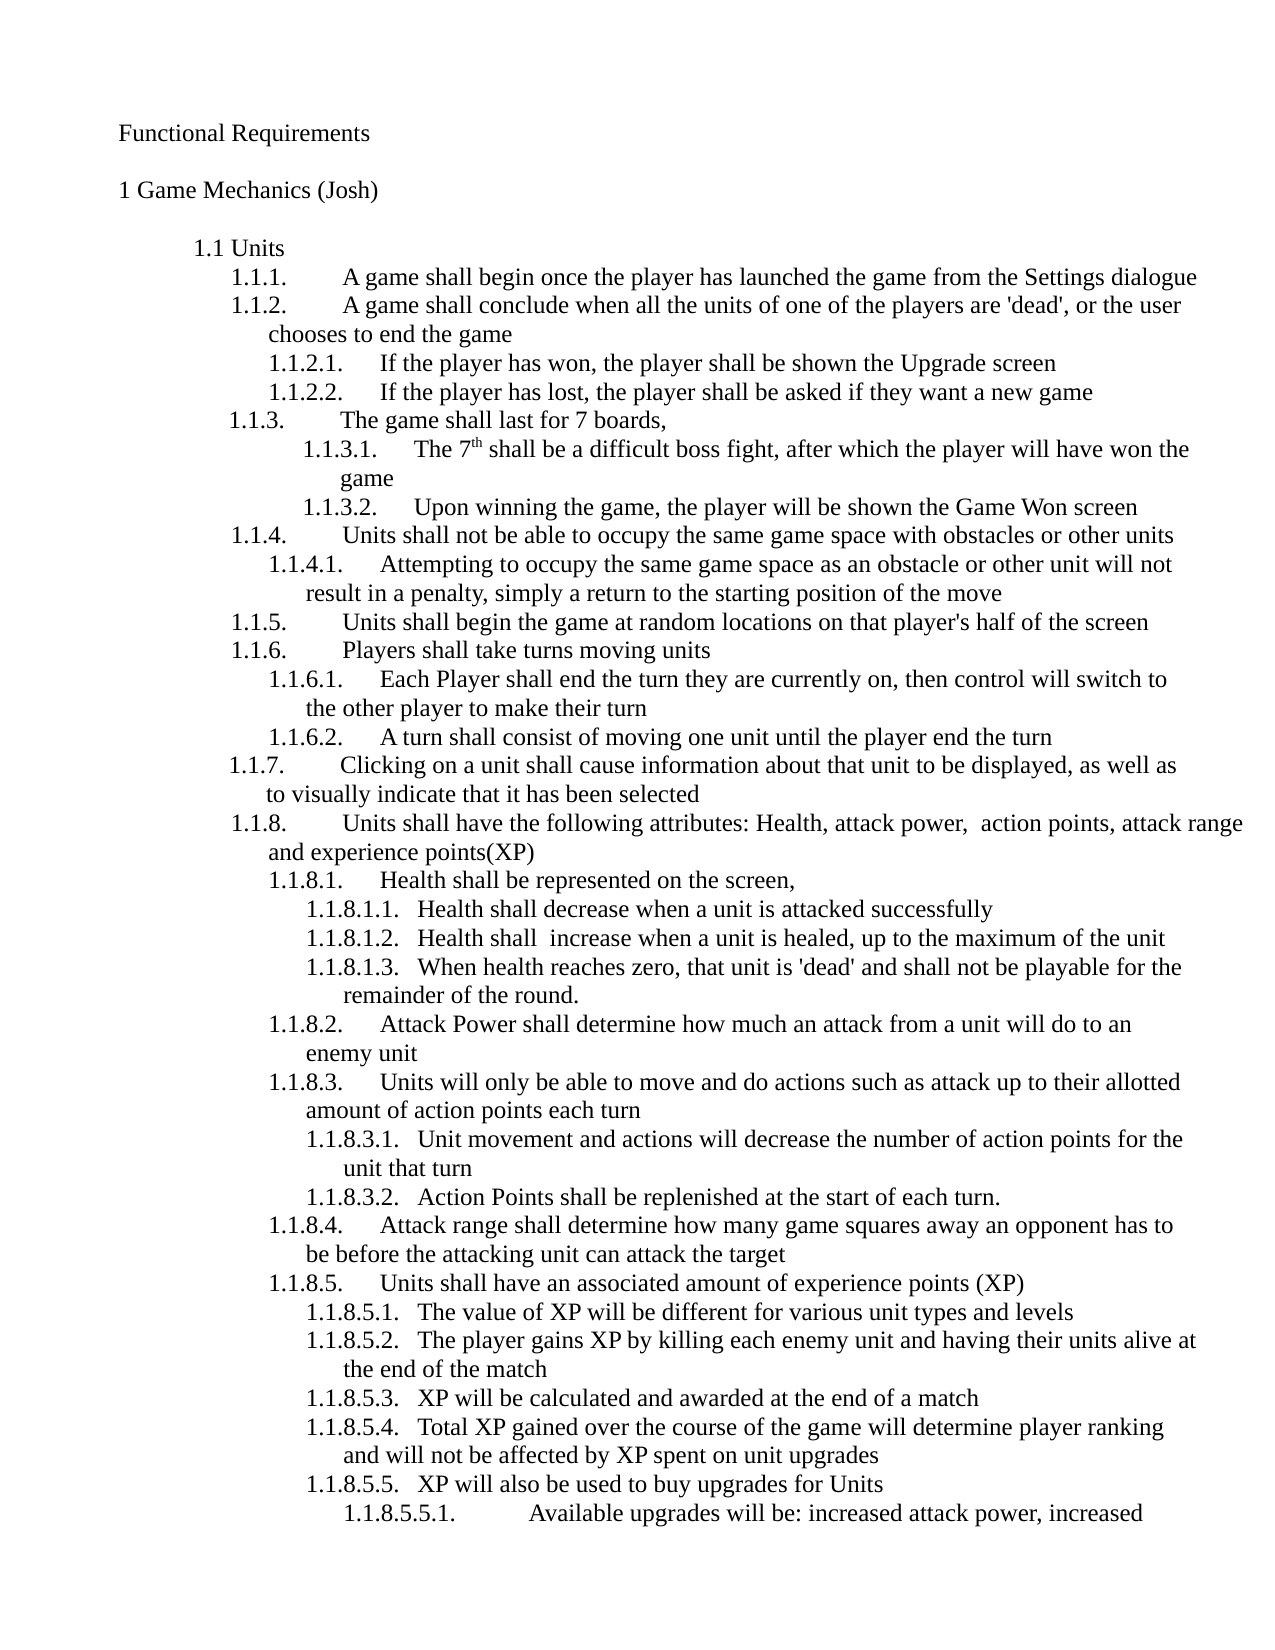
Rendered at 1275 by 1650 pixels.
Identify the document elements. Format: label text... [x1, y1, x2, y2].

list The 7th shall be a difficult boss fight, after which the player will have won the game [302, 434, 1198, 492]
list Health shall decrease when a unit is attacked successfully [306, 894, 1198, 923]
list The value of XP will be different for various unit types and levels [306, 1297, 1198, 1326]
list Attack Power shall determine how much an attack from a unit will do to an enemy unit [268, 1009, 1198, 1067]
list Units shall have the following attributes: Health, attack power, action points, attack range and experience points(XP) [231, 808, 1270, 866]
list Attempting to occupy the same game space as an obstacle or other unit will not result in a penalty, simply a return to the starting position of the move [268, 549, 1198, 607]
list When health reaches zero, that unit is 'dead' and shall not be playable for the remainder of the round. [306, 952, 1198, 1009]
list Action Points shall be replenished at the start of each turn. [306, 1182, 1198, 1211]
list Players shall take turns moving units [231, 636, 1198, 664]
list XP will also be used to buy upgrades for Units [306, 1469, 1198, 1498]
list Available upgrades will be: increased attack power, increased health, and increased action points per round [343, 1498, 1198, 1527]
list The player gains XP by killing each enemy unit and having their units alive at the end of the match [306, 1326, 1198, 1383]
list Units shall have an associated amount of experience points (XP) [268, 1268, 1198, 1297]
list Upon winning the game, the player will be shown the Game Won screen [302, 492, 1198, 521]
text Functional Requirements [118, 118, 1198, 147]
list A turn shall consist of moving one unit until the player end the turn [268, 722, 1198, 751]
list The game shall last for 7 boards, [228, 406, 1198, 434]
list Total XP gained over the course of the game will determine player ranking and will not be affected by XP spent on unit upgrades [306, 1412, 1198, 1469]
list Units will only be able to move and do actions such as attack up to their allotted amount of action points each turn [268, 1067, 1198, 1124]
list Unit movement and actions will decrease the number of action points for the unit that turn [306, 1124, 1198, 1182]
list Clicking on a unit shall cause information about that unit to be displayed, as well as to visually indicate that it has been selected [228, 751, 1198, 808]
list If the player has won, the player shall be shown the Upgrade screen [268, 348, 1198, 377]
list Units shall not be able to occupy the same game space with obstacles or other units [231, 521, 1198, 549]
list Attack range shall determine how many game squares away an opponent has to be before the attacking unit can attack the target [268, 1211, 1198, 1268]
list Units shall begin the game at random locations on that player's half of the screen [231, 607, 1198, 636]
text 1 Game Mechanics (Josh) [118, 176, 1198, 204]
list Health shall be represented on the screen, [268, 866, 1198, 894]
list XP will be calculated and awarded at the end of a match [306, 1383, 1198, 1412]
list A game shall begin once the player has launched the game from the Settings dialogue [231, 262, 1198, 291]
list If the player has lost, the player shall be asked if they want a new game [268, 377, 1198, 406]
list Each Player shall end the turn they are currently on, then control will switch to the other player to make their turn [268, 664, 1198, 722]
list Units [193, 233, 1198, 262]
list Health shall increase when a unit is healed, up to the maximum of the unit [306, 923, 1198, 952]
list A game shall conclude when all the units of one of the players are 'dead', or the user chooses to end the game [231, 291, 1198, 348]
